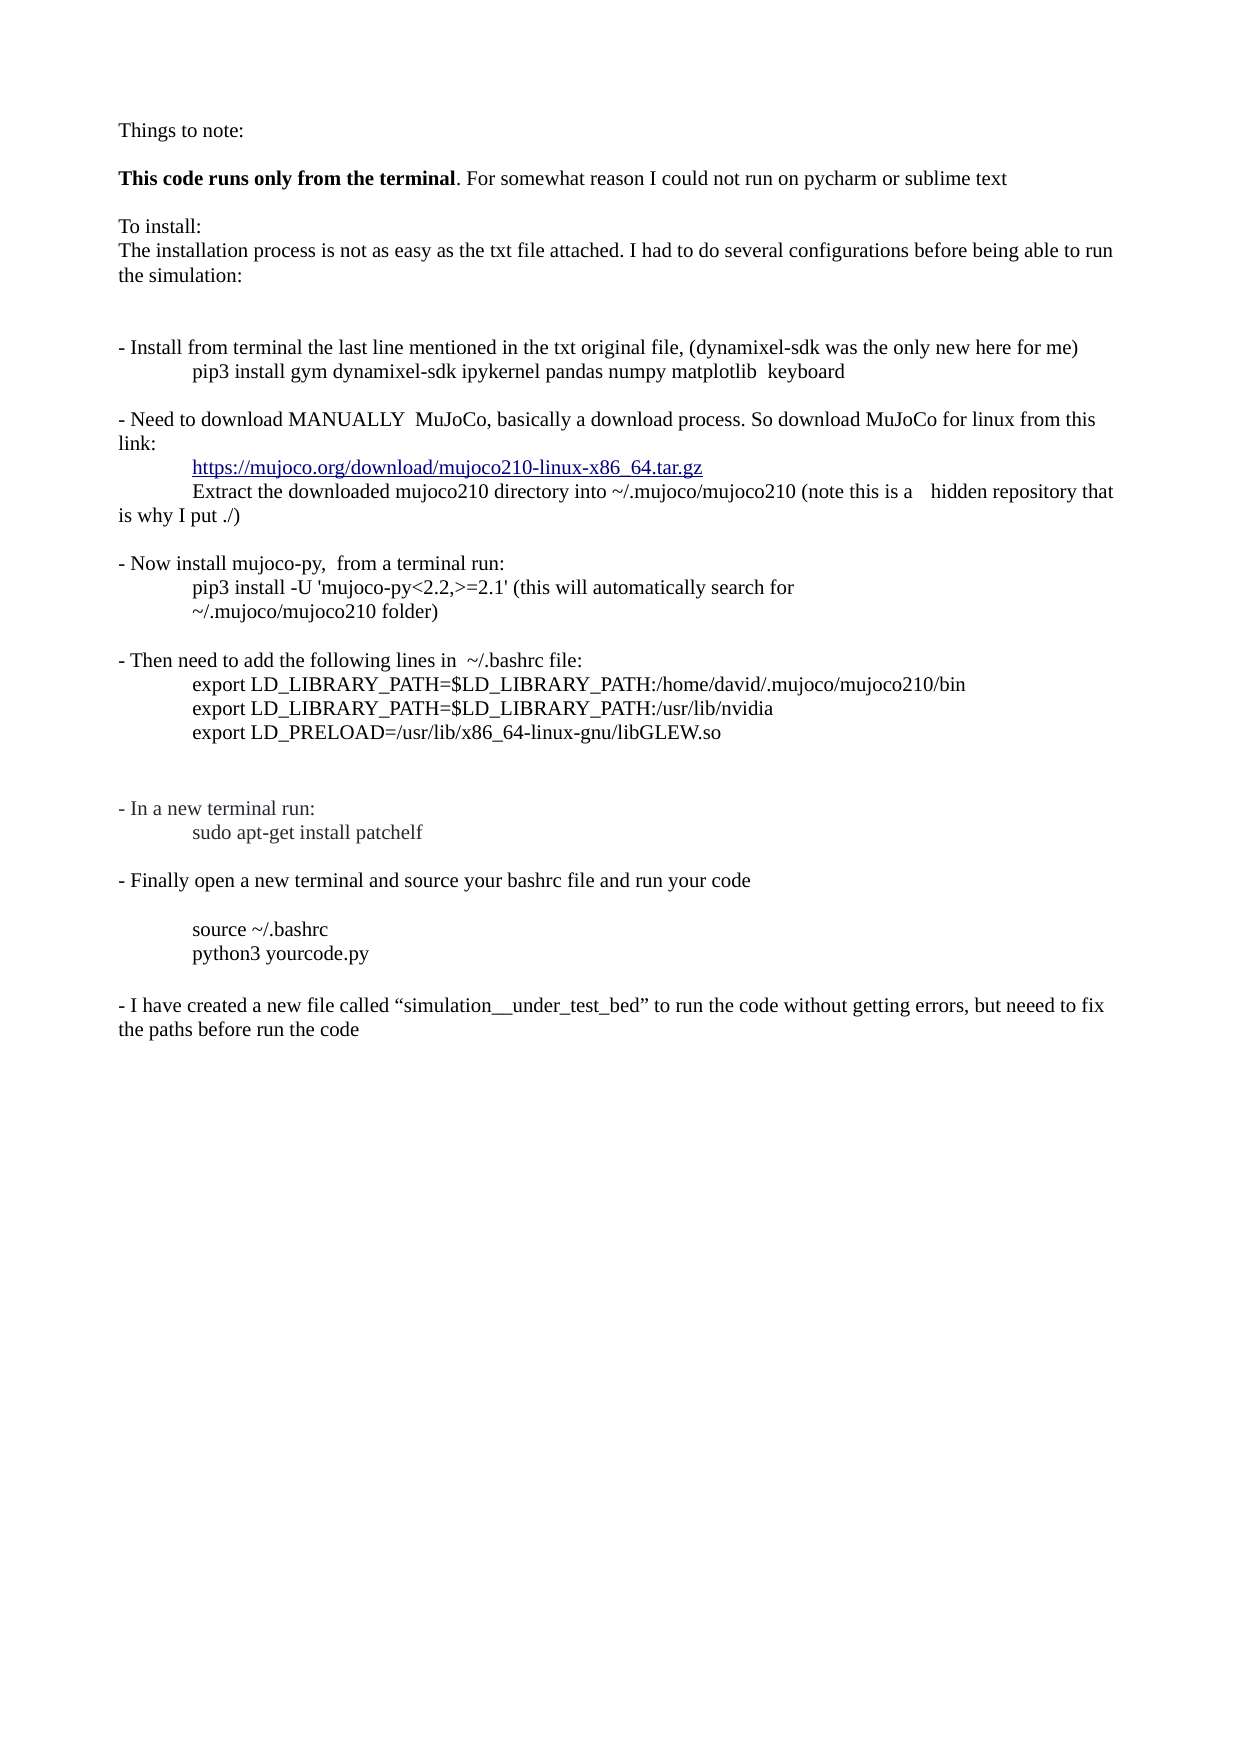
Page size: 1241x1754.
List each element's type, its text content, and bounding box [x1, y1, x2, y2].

text source ~/.bashrc [118, 916, 1122, 941]
text Extract the downloaded mujoco210 directory into ~/.mujoco/mujoco210 (note this is a hidden repository that is why I put ./) [118, 479, 1122, 527]
text This code runs only from the terminal. For somewhat reason I could not run on pycharm or sublime text [118, 166, 1122, 190]
text - Need to download MANUALLY MuJoCo, basically a download process. So download MuJoCo for linux from this link: [118, 407, 1122, 455]
text - Then need to add the following lines in ~/.bashrc file: [118, 647, 1122, 672]
text sudo apt-get install patchelf [118, 820, 1122, 844]
text - I have created a new file called “simulation__under_test_bed” to run the code without getting errors, but neeed to fix the paths before run the code [118, 993, 1122, 1041]
text To install: [118, 214, 1122, 238]
text python3 yourcode.py [118, 941, 1122, 964]
text Things to note: [118, 118, 1122, 142]
text - Now install mujoco-py, from a terminal run: [118, 551, 1122, 575]
text - In a new terminal run: [118, 796, 1122, 820]
text export LD_PRELOAD=/usr/lib/x86_64-linux-gnu/libGLEW.so [118, 720, 1122, 744]
text - Finally open a new terminal and source your bashrc file and run your code [118, 868, 1122, 892]
text https://mujoco.org/download/mujoco210-linux-x86_64.tar.gz [118, 455, 1122, 479]
text The installation process is not as easy as the txt file attached. I had to do several configurations before being able to run the simulation: [118, 238, 1122, 287]
text pip3 install gym dynamixel-sdk ipykernel pandas numpy matplotlib keyboard [118, 359, 1122, 383]
text export LD_LIBRARY_PATH=$LD_LIBRARY_PATH:/usr/lib/nvidia [118, 696, 1122, 720]
text pip3 install -U 'mujoco-py<2.2,>=2.1' (this will automatically search for ~/.mujoco/mujoco210 folder) [118, 575, 1122, 623]
text export LD_LIBRARY_PATH=$LD_LIBRARY_PATH:/home/david/.mujoco/mujoco210/bin [118, 672, 1122, 696]
text - Install from terminal the last line mentioned in the txt original file, (dynamixel-sdk was the only new here for me) [118, 335, 1122, 359]
